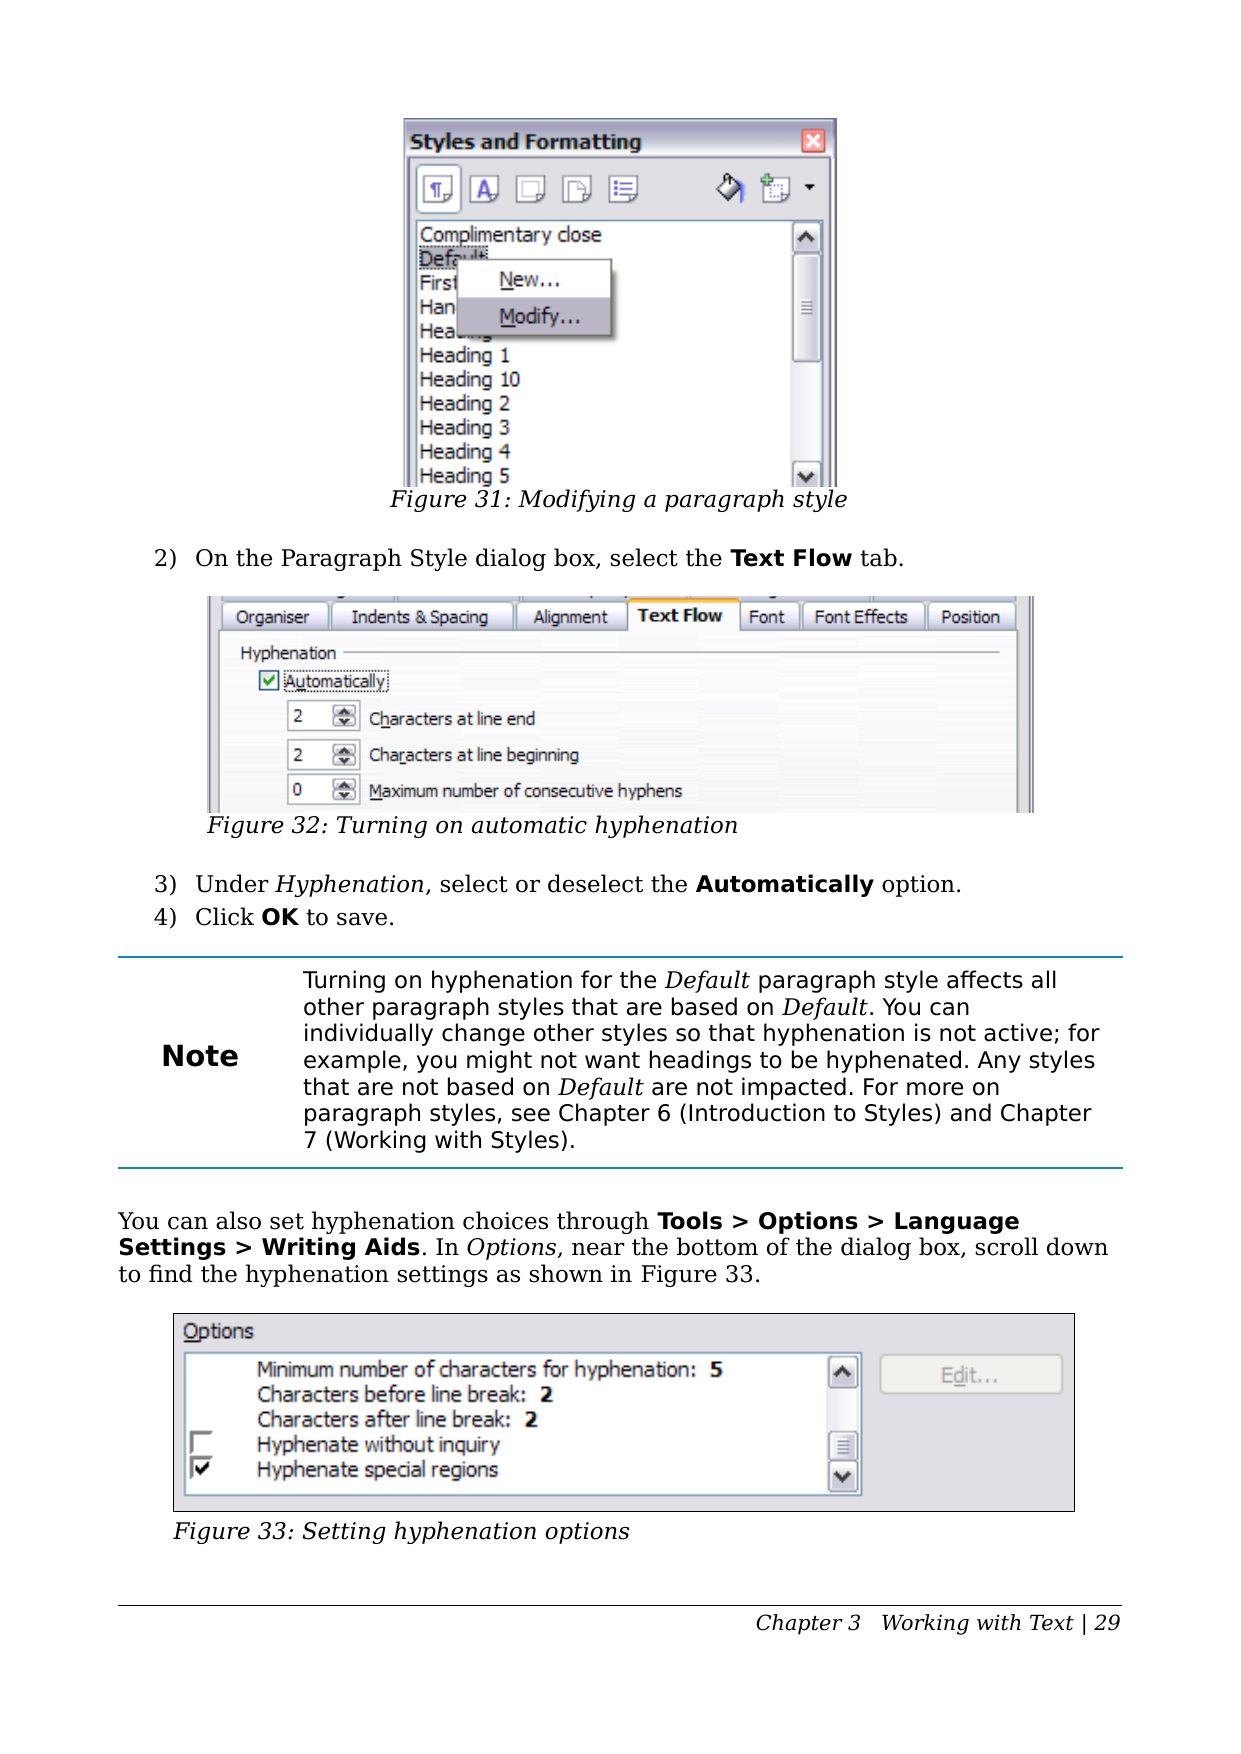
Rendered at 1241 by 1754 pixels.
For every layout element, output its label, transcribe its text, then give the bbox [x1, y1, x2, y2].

text You can also set hyphenation choices through Tools > Options > Language Settings > Writing Aids. In Options, near the bottom of the dialog box, scroll down to find the hyphenation settings as shown in Figure 33. [118, 1208, 1122, 1288]
text Figure 33: Setting hyphenation options [173, 1518, 1074, 1544]
picture [174, 1314, 1074, 1511]
picture [403, 118, 837, 487]
table_header Note [118, 958, 281, 1167]
text Figure 32: Turning on automatic hyphenation [207, 813, 1034, 839]
list On the Paragraph Style dialog box, select the Text Flow tab. [177, 546, 1122, 572]
text Figure 31: Modifying a paragraph style [367, 486, 874, 513]
list Click OK to save. [177, 904, 1122, 931]
picture [207, 596, 1034, 813]
table_header Turning on hyphenation for the Default paragraph style affects all other paragraph styles that are based on Default. You can individually change other styles so that hyphenation is not active; for example, you might not want headings to be hyphenated. Any styles that are not based on Default are not impacted. For more on paragraph styles, see Chapter 6 (Introduction to Styles) and Chapter 7 (Working with Styles). [281, 958, 1122, 1167]
list Under Hyphenation, select or deselect the Automatically option. [177, 872, 1122, 898]
